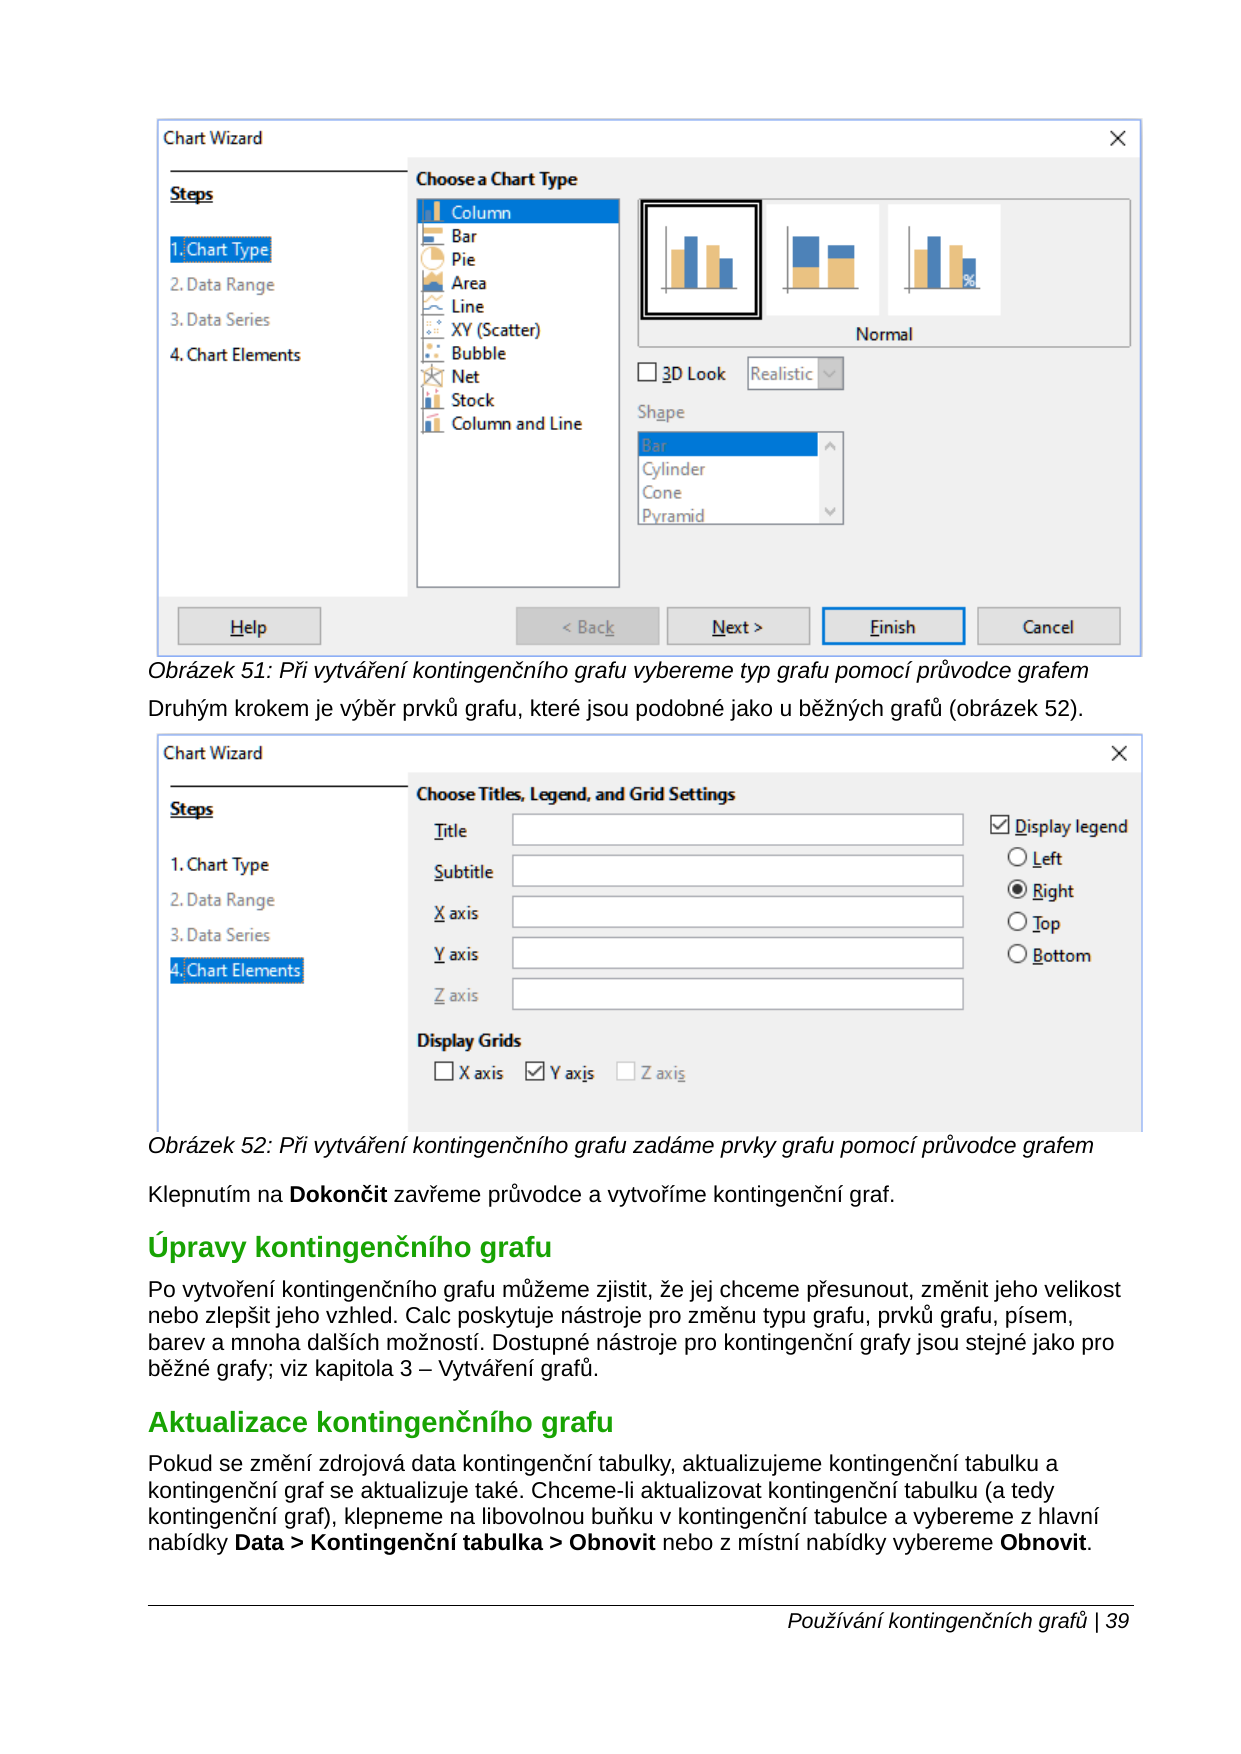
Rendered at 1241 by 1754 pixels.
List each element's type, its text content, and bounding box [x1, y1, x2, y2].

subtitle Aktualizace kontingenčního grafu [148, 1405, 1134, 1438]
picture [156, 733, 1143, 1132]
subtitle Úpravy kontingenčního grafu [148, 1231, 1134, 1264]
text Pokud se změní zdrojová data kontingenční tabulky, aktualizujeme kontingenční tabulku a kontingenční graf se aktualizuje také. Chceme-li aktualizovat kontingenční tabulku (a tedy kontingenční graf), klepneme na libovolnou buňku v kontingenční tabulce a vybereme z hlavní nabídky Data > Kontingenční tabulka > Obnovit nebo z místní nabídky vybereme Obnovit. [148, 1450, 1134, 1556]
text Klepnutím na Dokončit zavřeme průvodce a vytvoříme kontingenční graf. [148, 1181, 1134, 1207]
text Obrázek 52: Při vytváření kontingenčního grafu zadáme prvky grafu pomocí průvodce grafem [148, 734, 1152, 1158]
picture [156, 118, 1143, 657]
text Druhým krokem je výběr prvků grafu, které jsou podobné jako u běžných grafů (obrázek 52). [148, 695, 1134, 721]
text Obrázek 51: Při vytváření kontingenčního grafu vybereme typ grafu pomocí průvodce grafem [148, 118, 1152, 683]
text Po vytvoření kontingenčního grafu můžeme zjistit, že jej chceme přesunout, změnit jeho velikost nebo zlepšit jeho vzhled. Calc poskytuje nástroje pro změnu typu grafu, prvků grafu, písem, barev a mnoha dalších možností. Dostupné nástroje pro kontingenční grafy jsou stejné jako pro běžné grafy; viz kapitola 3 – Vytváření grafů. [148, 1276, 1134, 1381]
